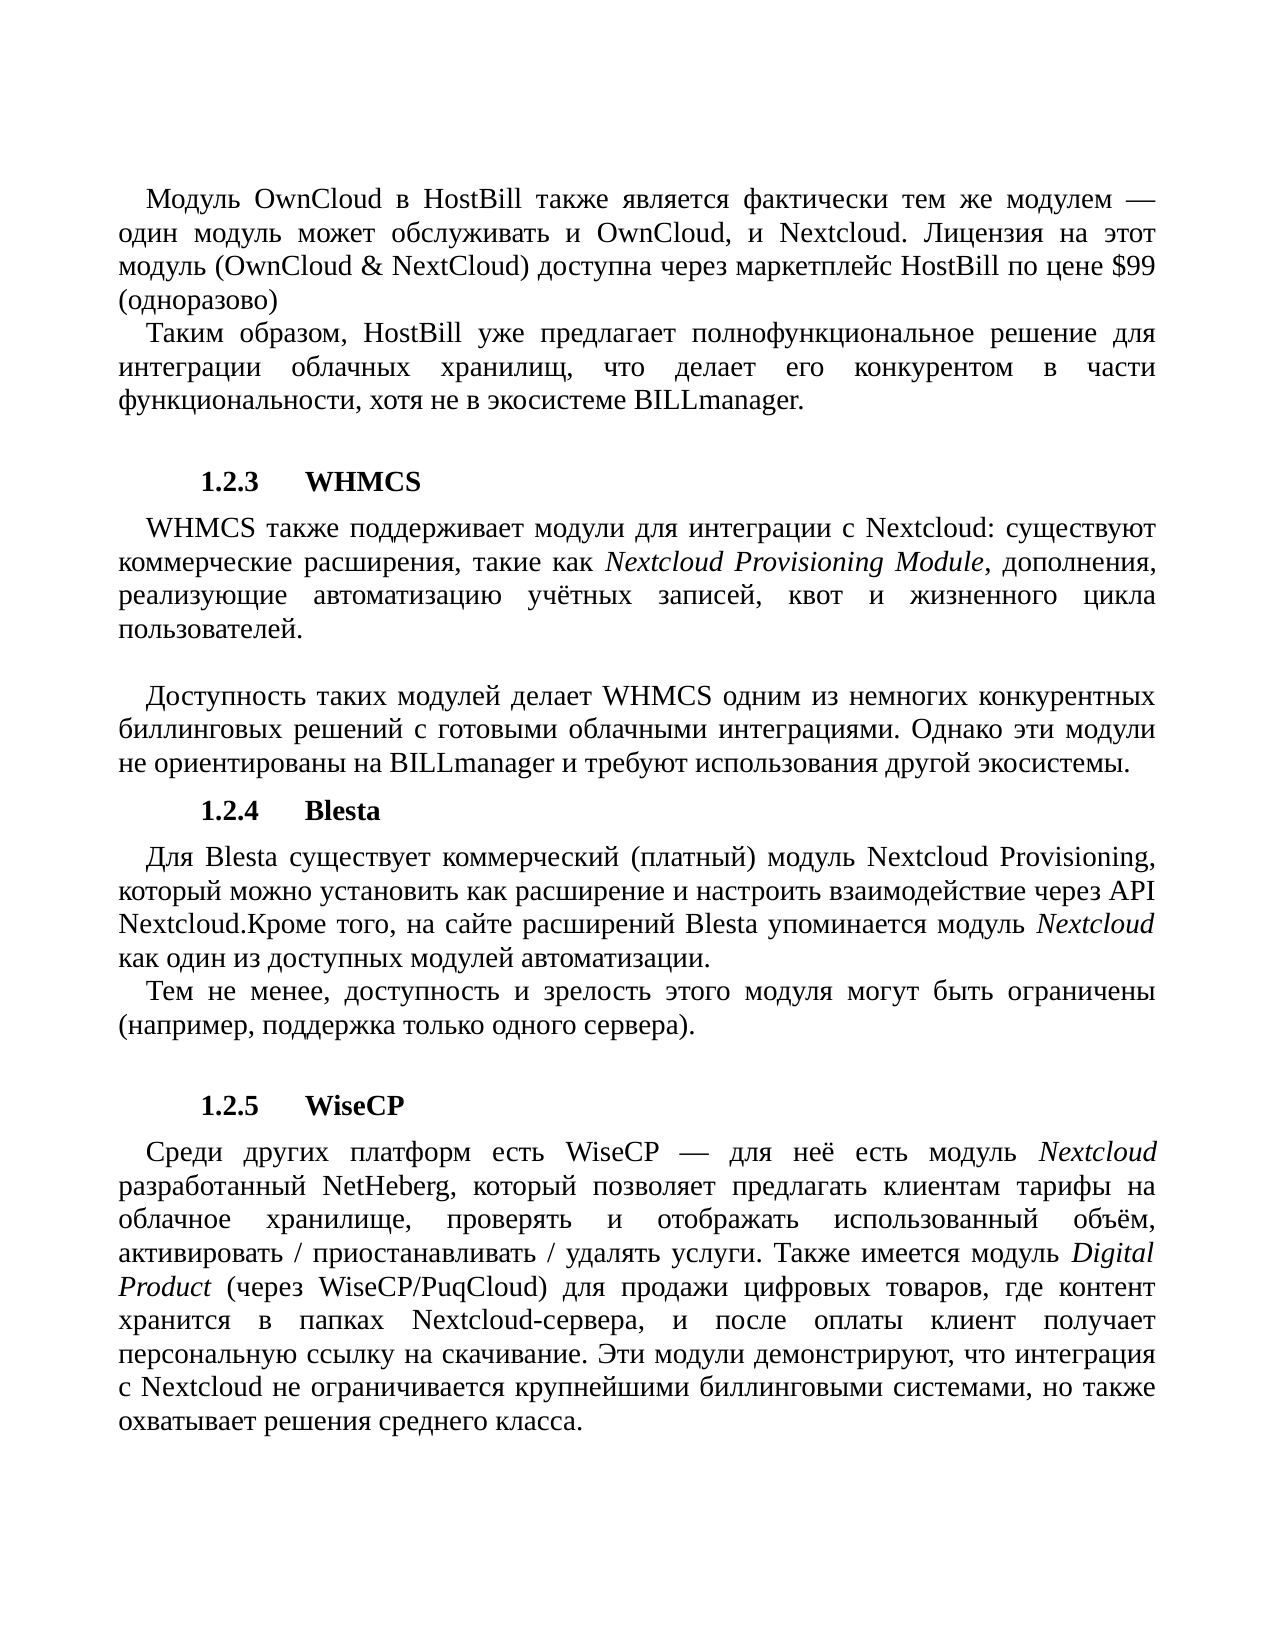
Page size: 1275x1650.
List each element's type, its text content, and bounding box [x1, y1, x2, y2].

text Среди других платформ есть WiseCP — для неё есть модуль Nextcloud разработанный NetHeberg, который позволяет предлагать клиентам тарифы на облачное хранилище, проверять и отображать использованный объём, активировать / приостанавливать / удалять услуги. Также имеется модуль Digital Product (через WiseCP/PuqCloud) для продажи цифровых товаров, где контент хранится в папках Nextcloud-сервера, и после оплаты клиент получает персональную ссылку на скачивание. Эти модули демонстрируют, что интеграция с Nextcloud не ограничивается крупнейшими биллинговыми системами, но также охватывает решения среднего класса. [118, 1134, 1157, 1436]
text Таким образом, HostBill уже предлагает полнофункциональное решение для интеграции облачных хранилищ, что делает его конкурентом в части функциональности, хотя не в экосистеме BILLmanager. [118, 315, 1157, 416]
text WHMCS также поддерживает модули для интеграции с Nextcloud: существуют коммерческие расширения, такие как Nextcloud Provisioning Module, дополнения, реализующие автоматизацию учётных записей, квот и жизненного цикла пользователей. [118, 510, 1157, 678]
text Для Blesta существует коммерческий (платный) модуль Nextcloud Provisioning, который можно установить как расширение и настроить взаимодействие через API Nextcloud.Кроме того, на сайте расширений Blesta упоминается модуль Nextcloud как один из доступных модулей автоматизации. [118, 839, 1157, 973]
subtitle WHMCS [193, 464, 1157, 498]
text Доступность таких модулей делает WHMCS одним из немногих конкурентных биллинговых решений с готовыми облачными интеграциями. Однако эти модули не ориентированы на BILLmanager и требуют использования другой экосистемы. [118, 678, 1157, 778]
subtitle Blesta [193, 793, 1157, 827]
text Тем не менее, доступность и зрелость этого модуля могут быть ограничены (например, поддержка только одного сервера). [118, 973, 1157, 1040]
text Модуль OwnCloud в HostBill также является фактически тем же модулем — один модуль может обслуживать и OwnCloud, и Nextcloud. Лицензия на этот модуль (OwnCloud & NextCloud) доступна через маркетплейс HostBill по цене $99 (одноразово) [118, 181, 1157, 315]
subtitle WiseCP [193, 1088, 1157, 1122]
